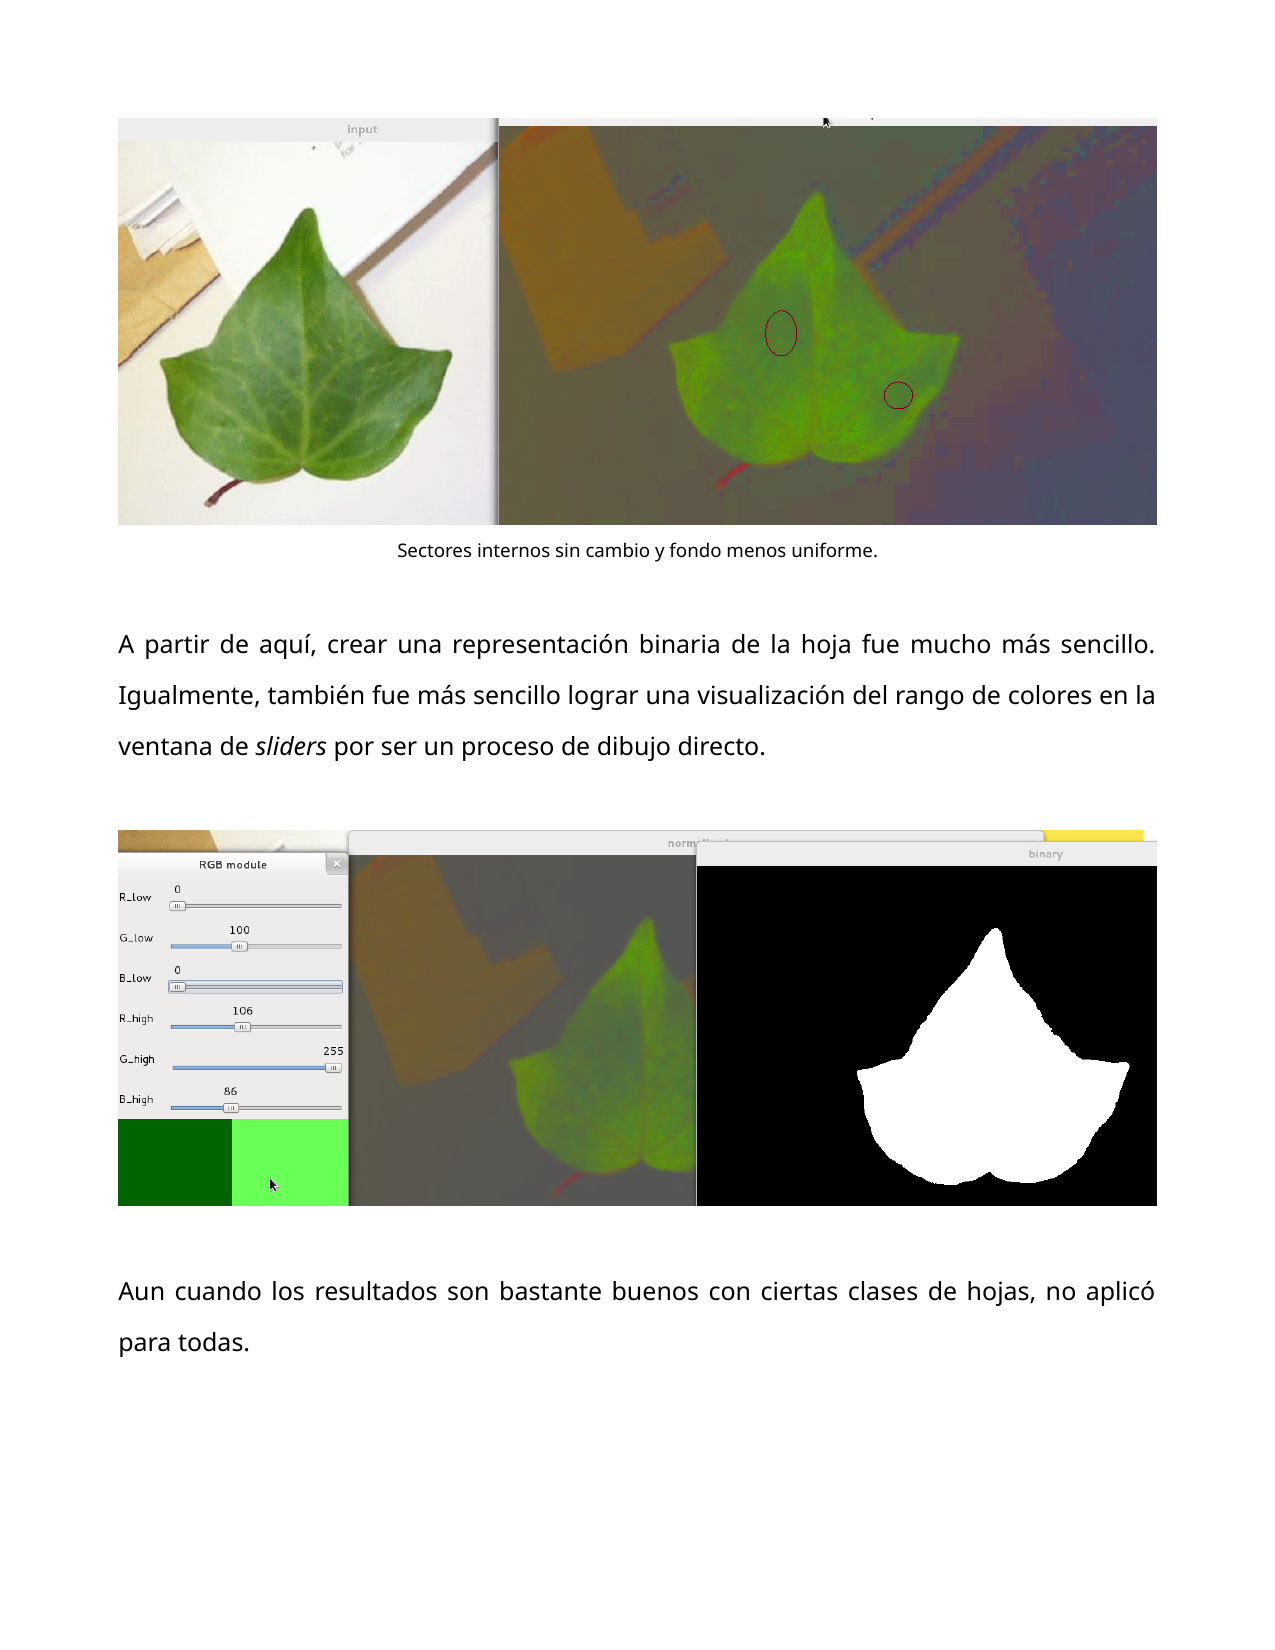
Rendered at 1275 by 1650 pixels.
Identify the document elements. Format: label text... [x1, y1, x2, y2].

text Sectores internos sin cambio y fondo menos uniforme. [118, 525, 1157, 563]
picture [118, 830, 1157, 1206]
text Aun cuando los resultados son bastante buenos con ciertas clases de hojas, no aplicó para todas. [118, 1274, 1157, 1359]
picture [118, 118, 1157, 525]
text A partir de aquí, crear una representación binaria de la hoja fue mucho más sencillo. Igualmente, también fue más sencillo lograr una visualización del rango de colores en la ventana de sliders por ser un proceso de dibujo directo. [118, 627, 1157, 763]
